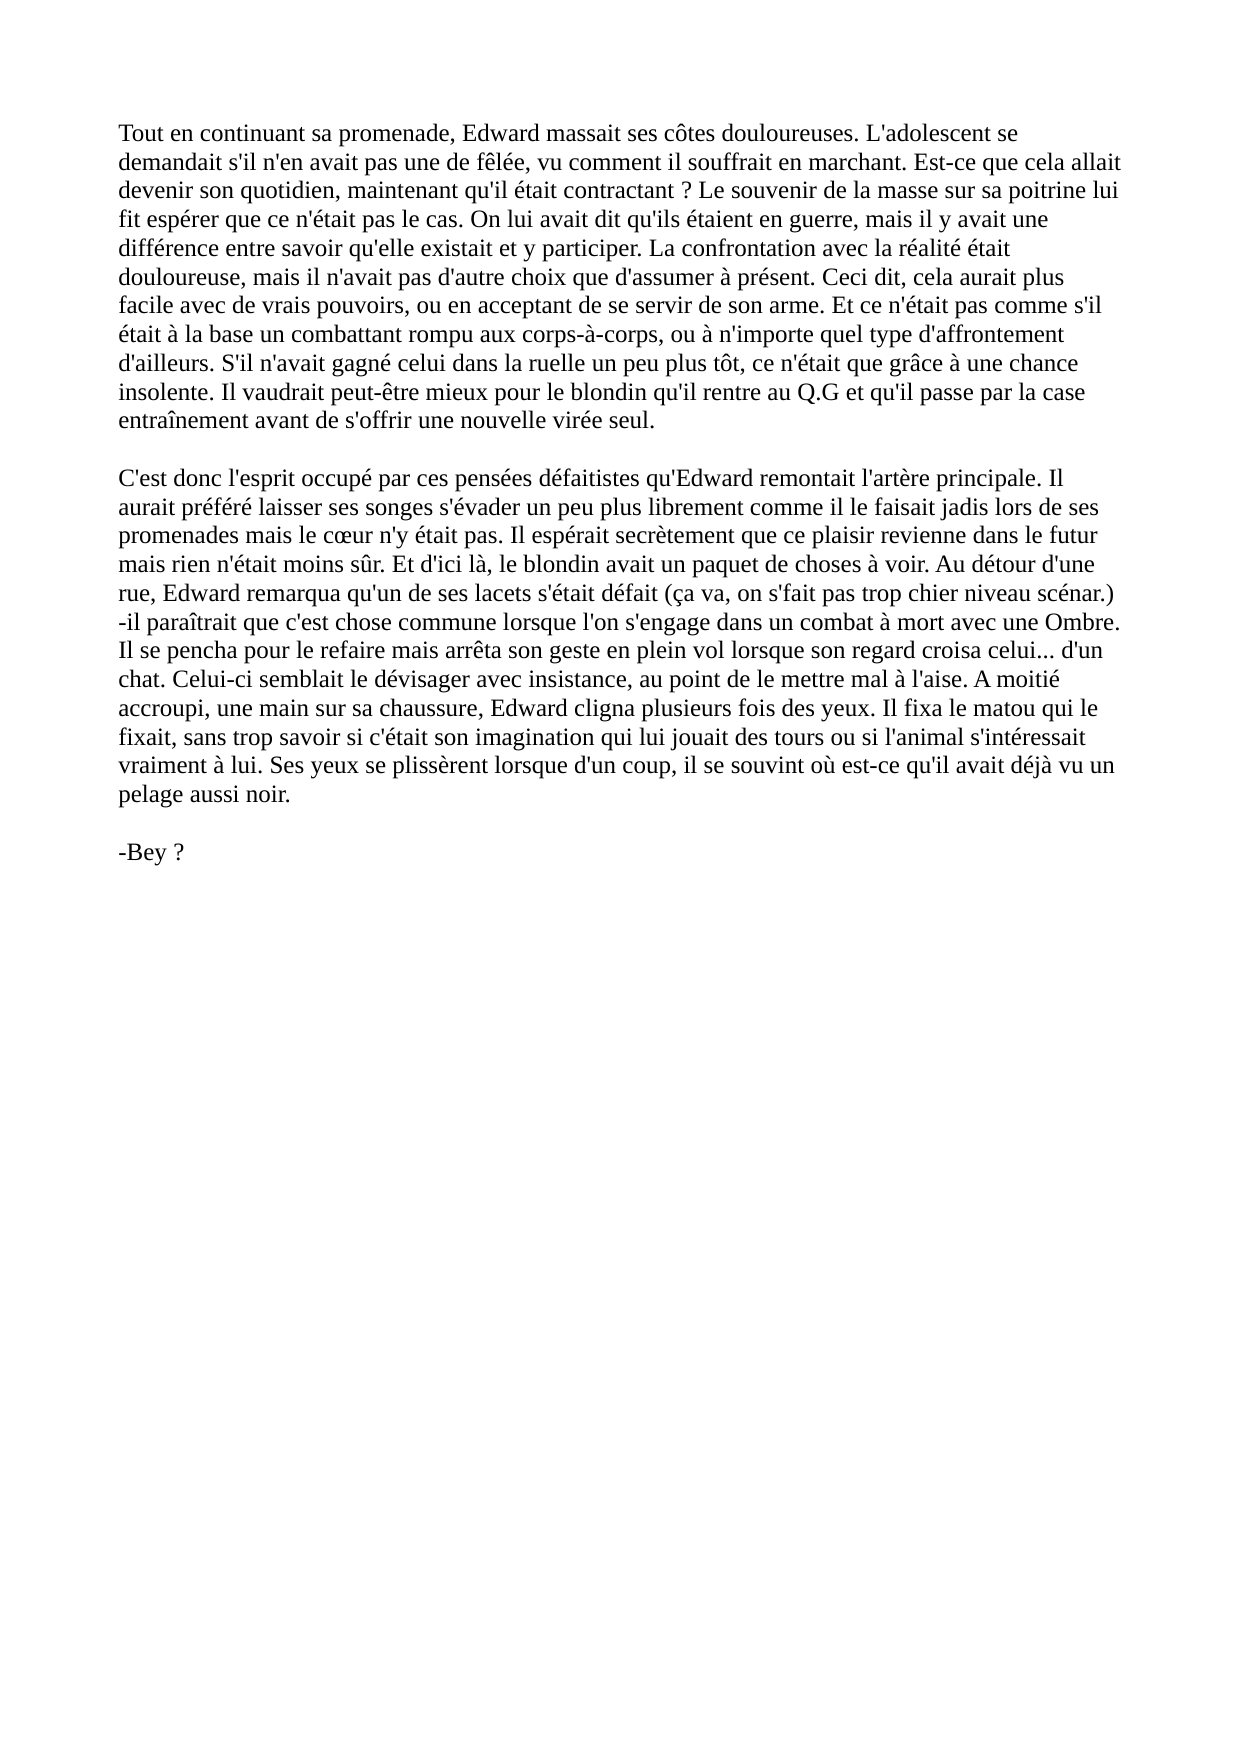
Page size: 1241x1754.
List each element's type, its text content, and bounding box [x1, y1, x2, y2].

text C'est donc l'esprit occupé par ces pensées défaitistes qu'Edward remontait l'artère principale. Il aurait préféré laisser ses songes s'évader un peu plus librement comme il le faisait jadis lors de ses promenades mais le cœur n'y était pas. Il espérait secrètement que ce plaisir revienne dans le futur mais rien n'était moins sûr. Et d'ici là, le blondin avait un paquet de choses à voir. Au détour d'une rue, Edward remarqua qu'un de ses lacets s'était défait (ça va, on s'fait pas trop chier niveau scénar.) -il paraîtrait que c'est chose commune lorsque l'on s'engage dans un combat à mort avec une Ombre. Il se pencha pour le refaire mais arrêta son geste en plein vol lorsque son regard croisa celui... d'un chat. Celui-ci semblait le dévisager avec insistance, au point de le mettre mal à l'aise. A moitié accroupi, une main sur sa chaussure, Edward cligna plusieurs fois des yeux. Il fixa le matou qui le fixait, sans trop savoir si c'était son imagination qui lui jouait des tours ou si l'animal s'intéressait vraiment à lui. Ses yeux se plissèrent lorsque d'un coup, il se souvint où est-ce qu'il avait déjà vu un pelage aussi noir. [118, 463, 1122, 808]
text Tout en continuant sa promenade, Edward massait ses côtes douloureuses. L'adolescent se demandait s'il n'en avait pas une de fêlée, vu comment il souffrait en marchant. Est-ce que cela allait devenir son quotidien, maintenant qu'il était contractant ? Le souvenir de la masse sur sa poitrine lui fit espérer que ce n'était pas le cas. On lui avait dit qu'ils étaient en guerre, mais il y avait une différence entre savoir qu'elle existait et y participer. La confrontation avec la réalité était douloureuse, mais il n'avait pas d'autre choix que d'assumer à présent. Ceci dit, cela aurait plus facile avec de vrais pouvoirs, ou en acceptant de se servir de son arme. Et ce n'était pas comme s'il était à la base un combattant rompu aux corps-à-corps, ou à n'importe quel type d'affrontement d'ailleurs. S'il n'avait gagné celui dans la ruelle un peu plus tôt, ce n'était que grâce à une chance insolente. Il vaudrait peut-être mieux pour le blondin qu'il rentre au Q.G et qu'il passe par la case entraînement avant de s'offrir une nouvelle virée seul. [118, 118, 1122, 434]
text -Bey ? [118, 837, 1122, 866]
